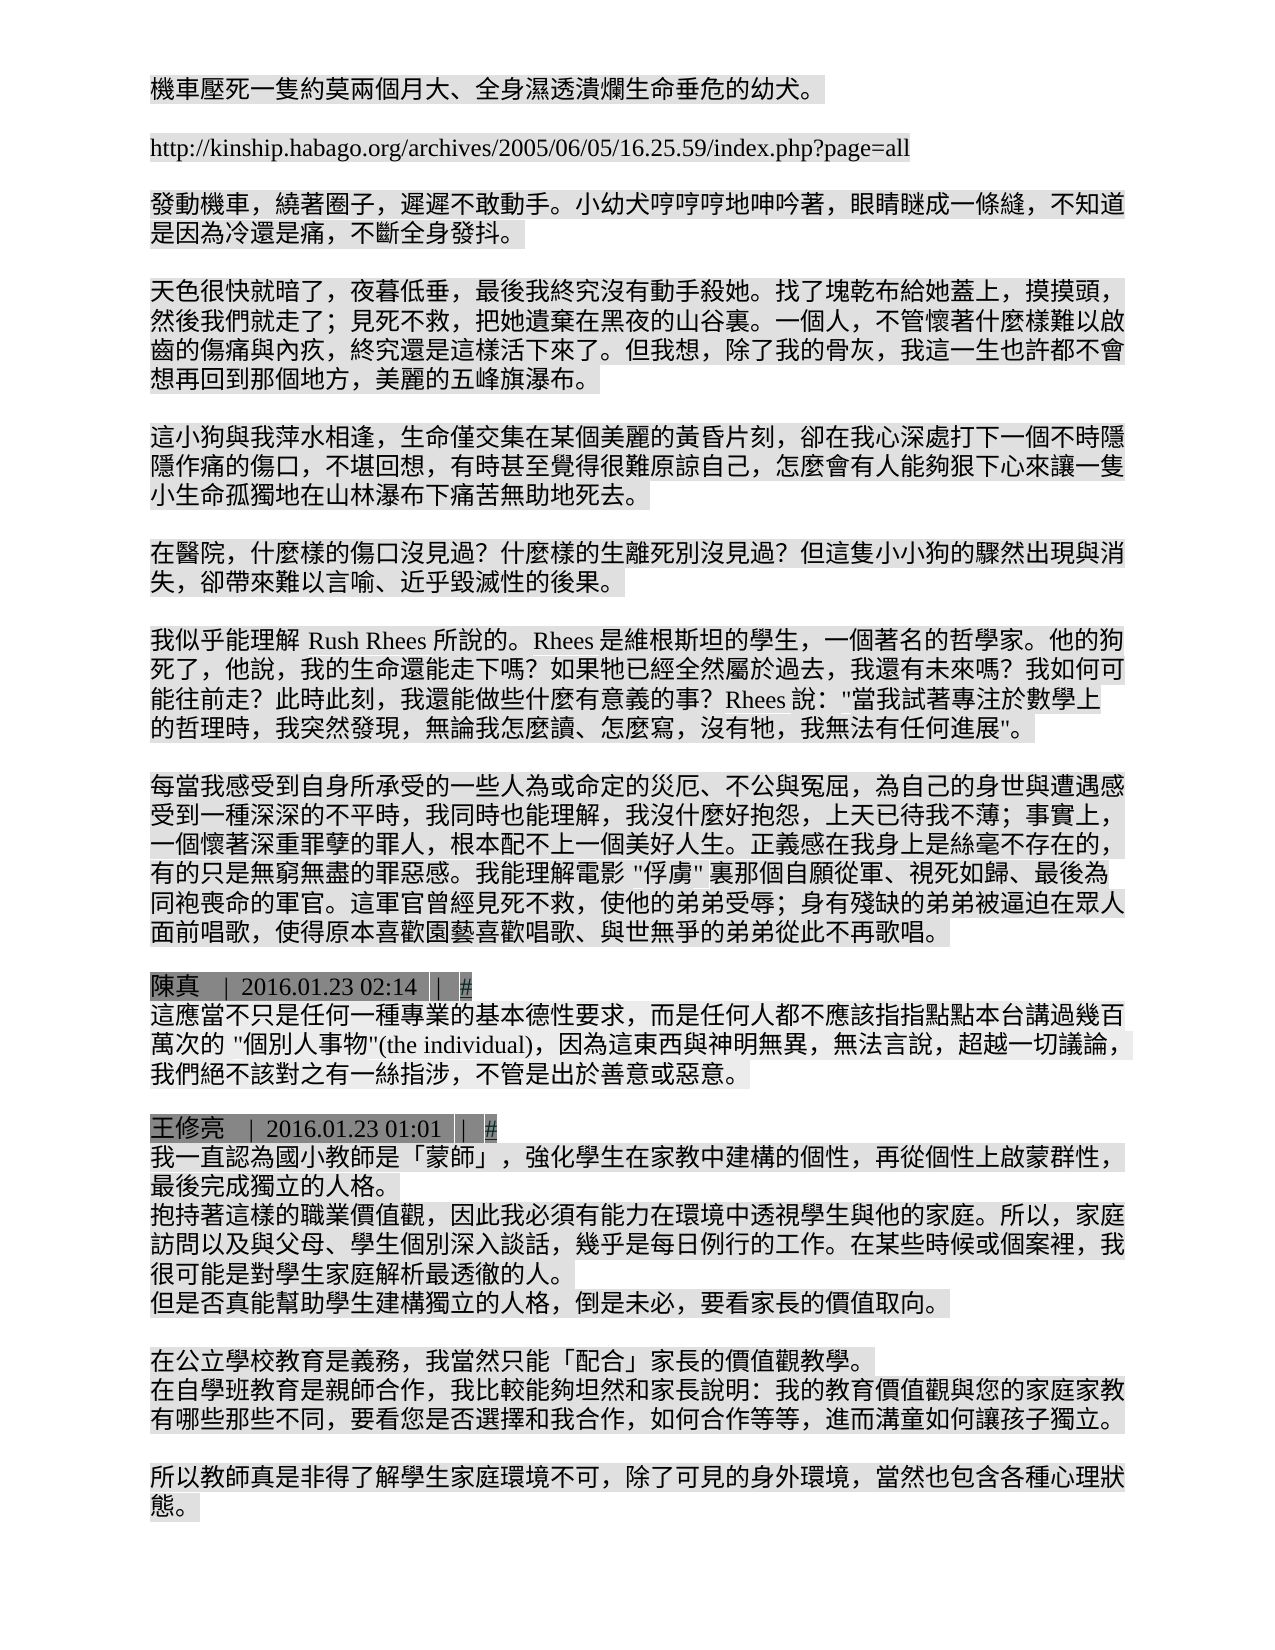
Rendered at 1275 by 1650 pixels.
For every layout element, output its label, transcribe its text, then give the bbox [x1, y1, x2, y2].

text 陳真 | 2016.01.23 02:14 | # [150, 972, 1125, 1001]
text 王修亮 | 2016.01.23 01:01 | # [150, 1114, 1125, 1143]
text 我一直認為國小教師是「蒙師」，強化學生在家教中建構的個性，再從個性上啟蒙群性，最後完成獨立的人格。 抱持著這樣的職業價值觀，因此我必須有能力在環境中透視學生與他的家庭。所以，家庭訪問以及與父母、學生個別深入談話，幾乎是每日例行的工作。在某些時候或個案裡，我很可能是對學生家庭解析最透徹的人。 但是否真能幫助學生建構獨立的人格，倒是未必，要看家長的價值取向。 在公立學校教育是義務，我當然只能「配合」家長的價值觀教學。 在自學班教育是親師合作，我比較能夠坦然和家長說明：我的教育價值觀與您的家庭家教有哪些那些不同，要看您是否選擇和我合作，如何合作等等，進而溝童如何讓孩子獨立。 所以教師真是非得了解學生家庭環境不可，除了可見的身外環境，當然也包含各種心理狀態。 [150, 1143, 1125, 1550]
text 這應當不只是任何一種專業的基本德性要求，而是任何人都不應該指指點點本台講過幾百萬次的 "個別人事物"(the individual)，因為這東西與神明無異，無法言說，超越一切議論，我們絕不該對之有一絲指涉，不管是出於善意或惡意。 [150, 1001, 1125, 1089]
text 機車壓死一隻約莫兩個月大、全身濕透潰爛生命垂危的幼犬。 http://kinship.habago.org/archives/2005/06/05/16.25.59/index.php?page=all 發動機車，繞著圈子，遲遲不敢動手。小幼犬哼哼哼地呻吟著，眼睛瞇成一條縫，不知道是因為冷還是痛，不斷全身發抖。 天色很快就暗了，夜暮低垂，最後我終究沒有動手殺她。找了塊乾布給她蓋上，摸摸頭，然後我們就走了；見死不救，把她遺棄在黑夜的山谷裏。一個人，不管懷著什麼樣難以啟齒的傷痛與內疚，終究還是這樣活下來了。但我想，除了我的骨灰，我這一生也許都不會想再回到那個地方，美麗的五峰旗瀑布。 這小狗與我萍水相逢，生命僅交集在某個美麗的黃昏片刻，卻在我心深處打下一個不時隱隱作痛的傷口，不堪回想，有時甚至覺得很難原諒自己，怎麼會有人能夠狠下心來讓一隻小生命孤獨地在山林瀑布下痛苦無助地死去。 在醫院，什麼樣的傷口沒見過？什麼樣的生離死別沒見過？但這隻小小狗的驟然出現與消失，卻帶來難以言喻、近乎毀滅性的後果。 我似乎能理解 Rush Rhees 所說的。Rhees是維根斯坦的學生，一個著名的哲學家。他的狗死了，他說，我的生命還能走下嗎？如果牠已經全然屬於過去，我還有未來嗎？我如何可能往前走？此時此刻，我還能做些什麼有意義的事？Rhees說："當我試著專注於數學上的哲理時，我突然發現，無論我怎麼讀、怎麼寫，沒有牠，我無法有任何進展"。 每當我感受到自身所承受的一些人為或命定的災厄、不公與冤屈，為自己的身世與遭遇感受到一種深深的不平時，我同時也能理解，我沒什麼好抱怨，上天已待我不薄；事實上，一個懷著深重罪孽的罪人，根本配不上一個美好人生。正義感在我身上是絲毫不存在的，有的只是無窮無盡的罪惡感。我能理解電影 "俘虜" 裏那個自願從軍、視死如歸、最後為同袍喪命的軍官。這軍官曾經見死不救，使他的弟弟受辱；身有殘缺的弟弟被逼迫在眾人面前唱歌，使得原本喜歡園藝喜歡唱歌、與世無爭的弟弟從此不再歌唱。 [150, 75, 1125, 947]
